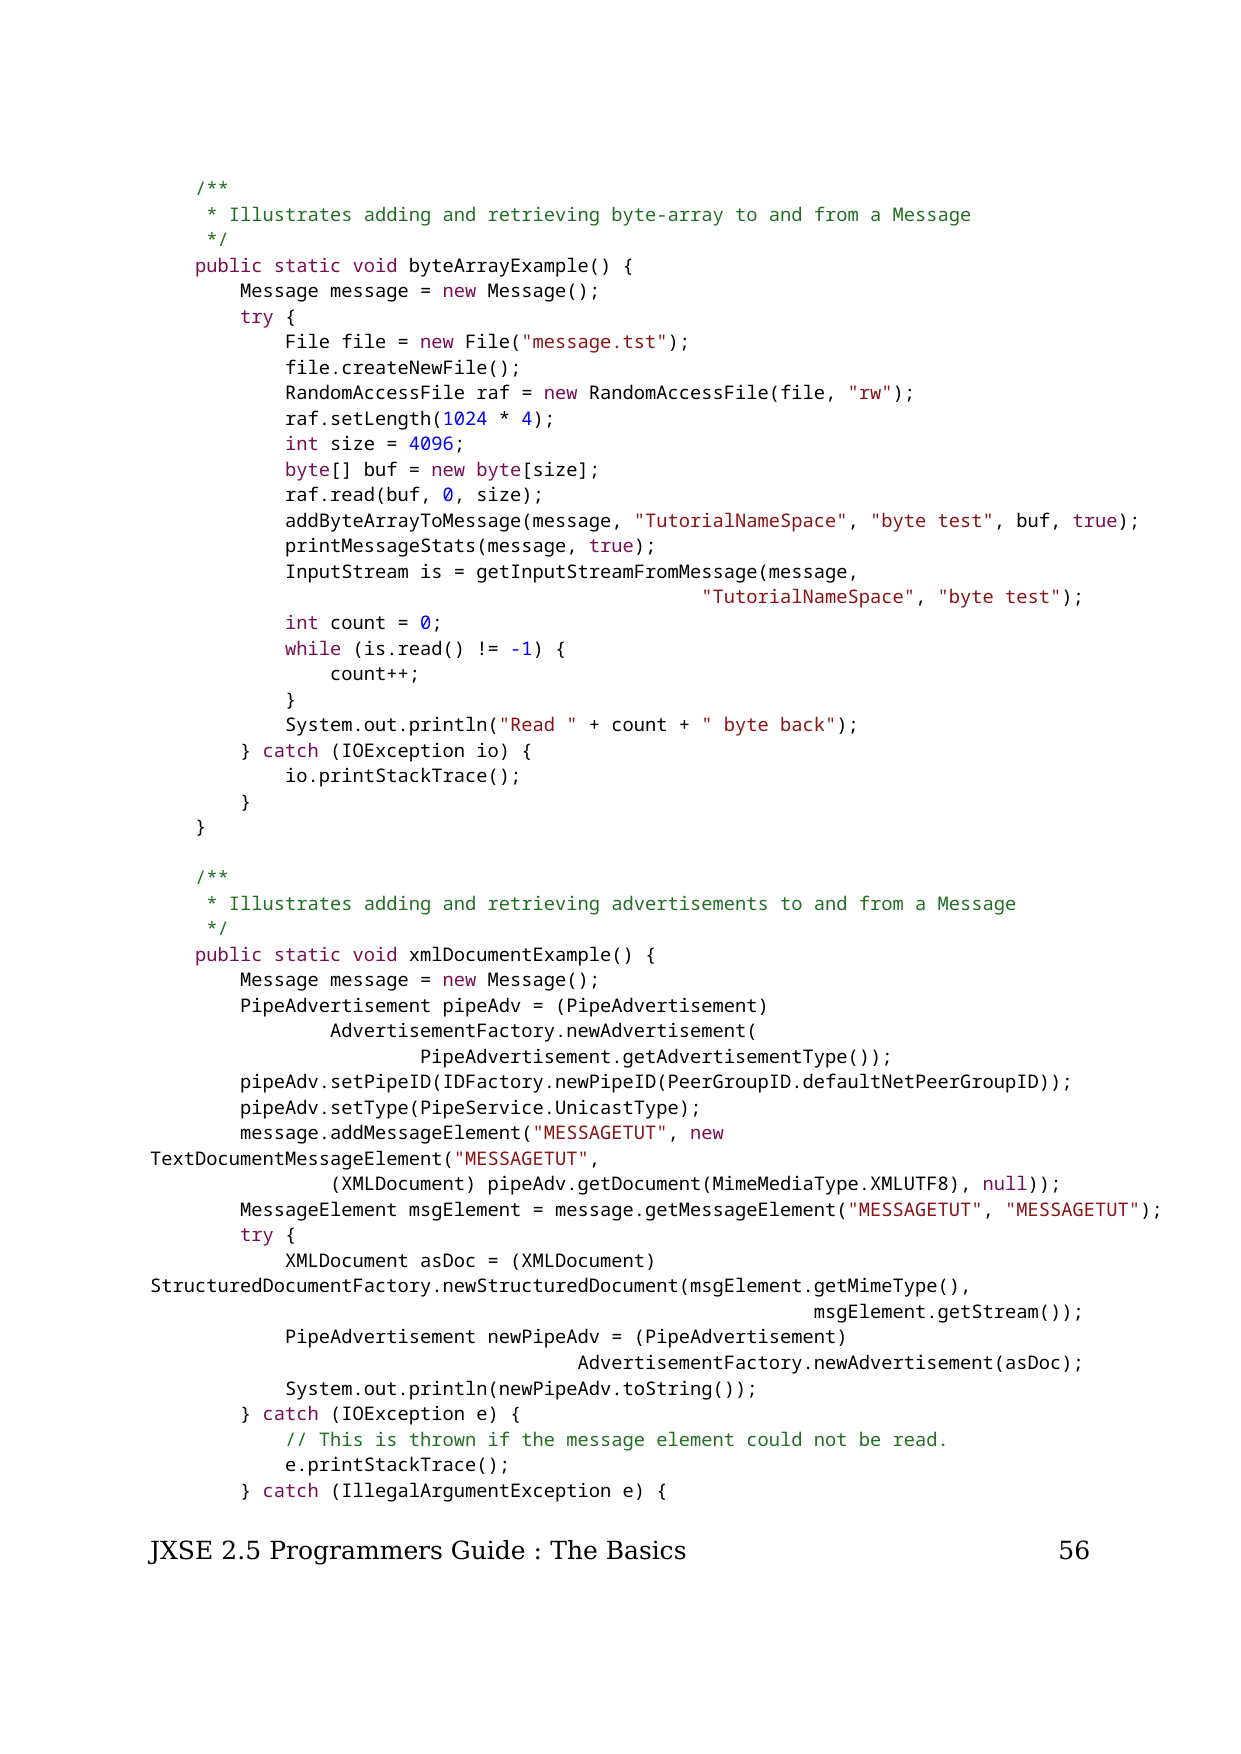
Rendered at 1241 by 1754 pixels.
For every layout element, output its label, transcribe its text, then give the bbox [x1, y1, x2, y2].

text System.out.println("Read " + count + " byte back"); [150, 711, 1090, 737]
text Message message = new Message(); [150, 967, 1090, 992]
text public static void xmlDocumentExample() { [150, 941, 1090, 967]
text } [150, 788, 1090, 813]
text } catch (IOException e) { [150, 1401, 1090, 1426]
text MessageElement msgElement = message.getMessageElement("MESSAGETUT", "MESSAGETUT"); [150, 1196, 1220, 1222]
text AdvertisementFactory.newAdvertisement( [150, 1018, 1090, 1043]
text InputStream is = getInputStreamFromMessage(message, [150, 558, 1238, 584]
text } [150, 813, 1090, 839]
text */ [150, 227, 1090, 252]
text AdvertisementFactory.newAdvertisement(asDoc); [150, 1349, 1090, 1375]
text pipeAdv.setType(PipeService.UnicastType); [150, 1094, 1090, 1120]
text PipeAdvertisement.getAdvertisementType()); [150, 1043, 1090, 1069]
text while (is.read() != -1) { [150, 635, 1090, 660]
text RandomAccessFile raf = new RandomAccessFile(file, "rw"); [150, 380, 1090, 405]
text PipeAdvertisement newPipeAdv = (PipeAdvertisement) [150, 1324, 1090, 1349]
text count++; [150, 660, 1090, 686]
text } catch (IOException io) { [150, 737, 1090, 762]
text Message message = new Message(); [150, 278, 1090, 303]
text msgElement.getStream()); [150, 1298, 1090, 1324]
text printMessageStats(message, true); [150, 533, 1090, 558]
text raf.read(buf, 0, size); [150, 482, 1090, 507]
text */ [150, 916, 1090, 941]
text int size = 4096; [150, 431, 1090, 456]
text (XMLDocument) pipeAdv.getDocument(MimeMediaType.XMLUTF8), null)); [150, 1171, 1090, 1196]
text e.printStackTrace(); [150, 1452, 1090, 1477]
text io.printStackTrace(); [150, 762, 1090, 788]
text XMLDocument asDoc = (XMLDocument) StructuredDocumentFactory.newStructuredDocument(msgElement.getMimeType(), [150, 1247, 1090, 1298]
text System.out.println(newPipeAdv.toString()); [150, 1375, 1090, 1401]
text "TutorialNameSpace", "byte test"); [150, 584, 1238, 609]
text // This is thrown if the message element could not be read. [150, 1426, 1090, 1452]
text raf.setLength(1024 * 4); [150, 405, 1090, 431]
text try { [150, 303, 1090, 329]
text addByteArrayToMessage(message, "TutorialNameSpace", "byte test", buf, true); [150, 507, 1240, 533]
text /** [150, 176, 1090, 201]
text public static void byteArrayExample() { [150, 252, 1090, 278]
text message.addMessageElement("MESSAGETUT", new TextDocumentMessageElement("MESSAGETUT", [150, 1120, 1090, 1171]
text * Illustrates adding and retrieving advertisements to and from a Message [150, 890, 1090, 916]
text file.createNewFile(); [150, 354, 1090, 380]
text File file = new File("message.tst"); [150, 329, 1090, 354]
text } [150, 686, 1090, 711]
text /** [150, 864, 1090, 890]
text PipeAdvertisement pipeAdv = (PipeAdvertisement) [150, 992, 1090, 1018]
text int count = 0; [150, 609, 1090, 635]
text pipeAdv.setPipeID(IDFactory.newPipeID(PeerGroupID.defaultNetPeerGroupID)); [150, 1069, 1090, 1094]
text * Illustrates adding and retrieving byte-array to and from a Message [150, 201, 1090, 227]
text } catch (IllegalArgumentException e) { [150, 1477, 1090, 1503]
text byte[] buf = new byte[size]; [150, 456, 1090, 482]
text try { [150, 1222, 1090, 1247]
